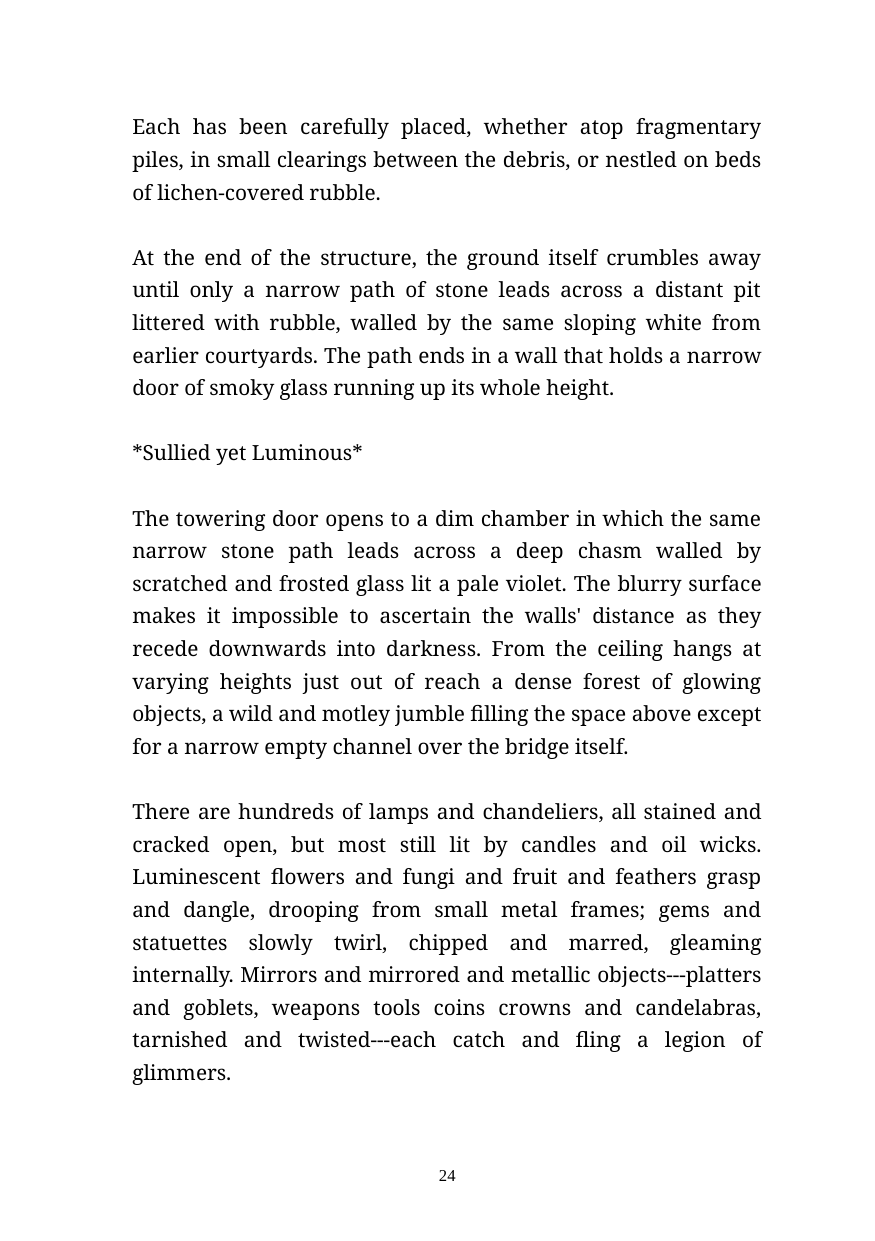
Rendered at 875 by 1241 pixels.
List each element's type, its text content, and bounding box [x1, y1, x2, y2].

text Each has been carefully placed, whether atop fragmentary piles, in small clearings between the debris, or nestled on beds of lichen-covered rubble. [132, 112, 762, 206]
text *Sullied yet Luminous* [132, 438, 762, 467]
text The towering door opens to a dim chamber in which the same narrow stone path leads across a deep chasm walled by scratched and frosted glass lit a pale violet. The blurry surface makes it impossible to ascertain the walls' distance as they recede downwards into darkness. From the ceiling hangs at varying heights just out of reach a dense forest of glowing objects, a wild and motley jumble filling the space above except for a narrow empty channel over the bridge itself. [132, 504, 762, 760]
text At the end of the structure, the ground itself crumbles away until only a narrow path of stone leads across a distant pit littered with rubble, walled by the same sloping white from earlier courtyards. The path ends in a wall that holds a narrow door of smoky glass running up its whole height. [132, 243, 762, 402]
text There are hundreds of lamps and chandeliers, all stained and cracked open, but most still lit by candles and oil wicks. Luminescent flowers and fungi and fruit and feathers grasp and dangle, drooping from small metal frames; gems and statuettes slowly twirl, chipped and marred, gleaming internally. Mirrors and mirrored and metallic objects---platters and goblets, weapons tools coins crowns and candelabras, tarnished and twisted---each catch and fling a legion of glimmers. [132, 797, 762, 1086]
